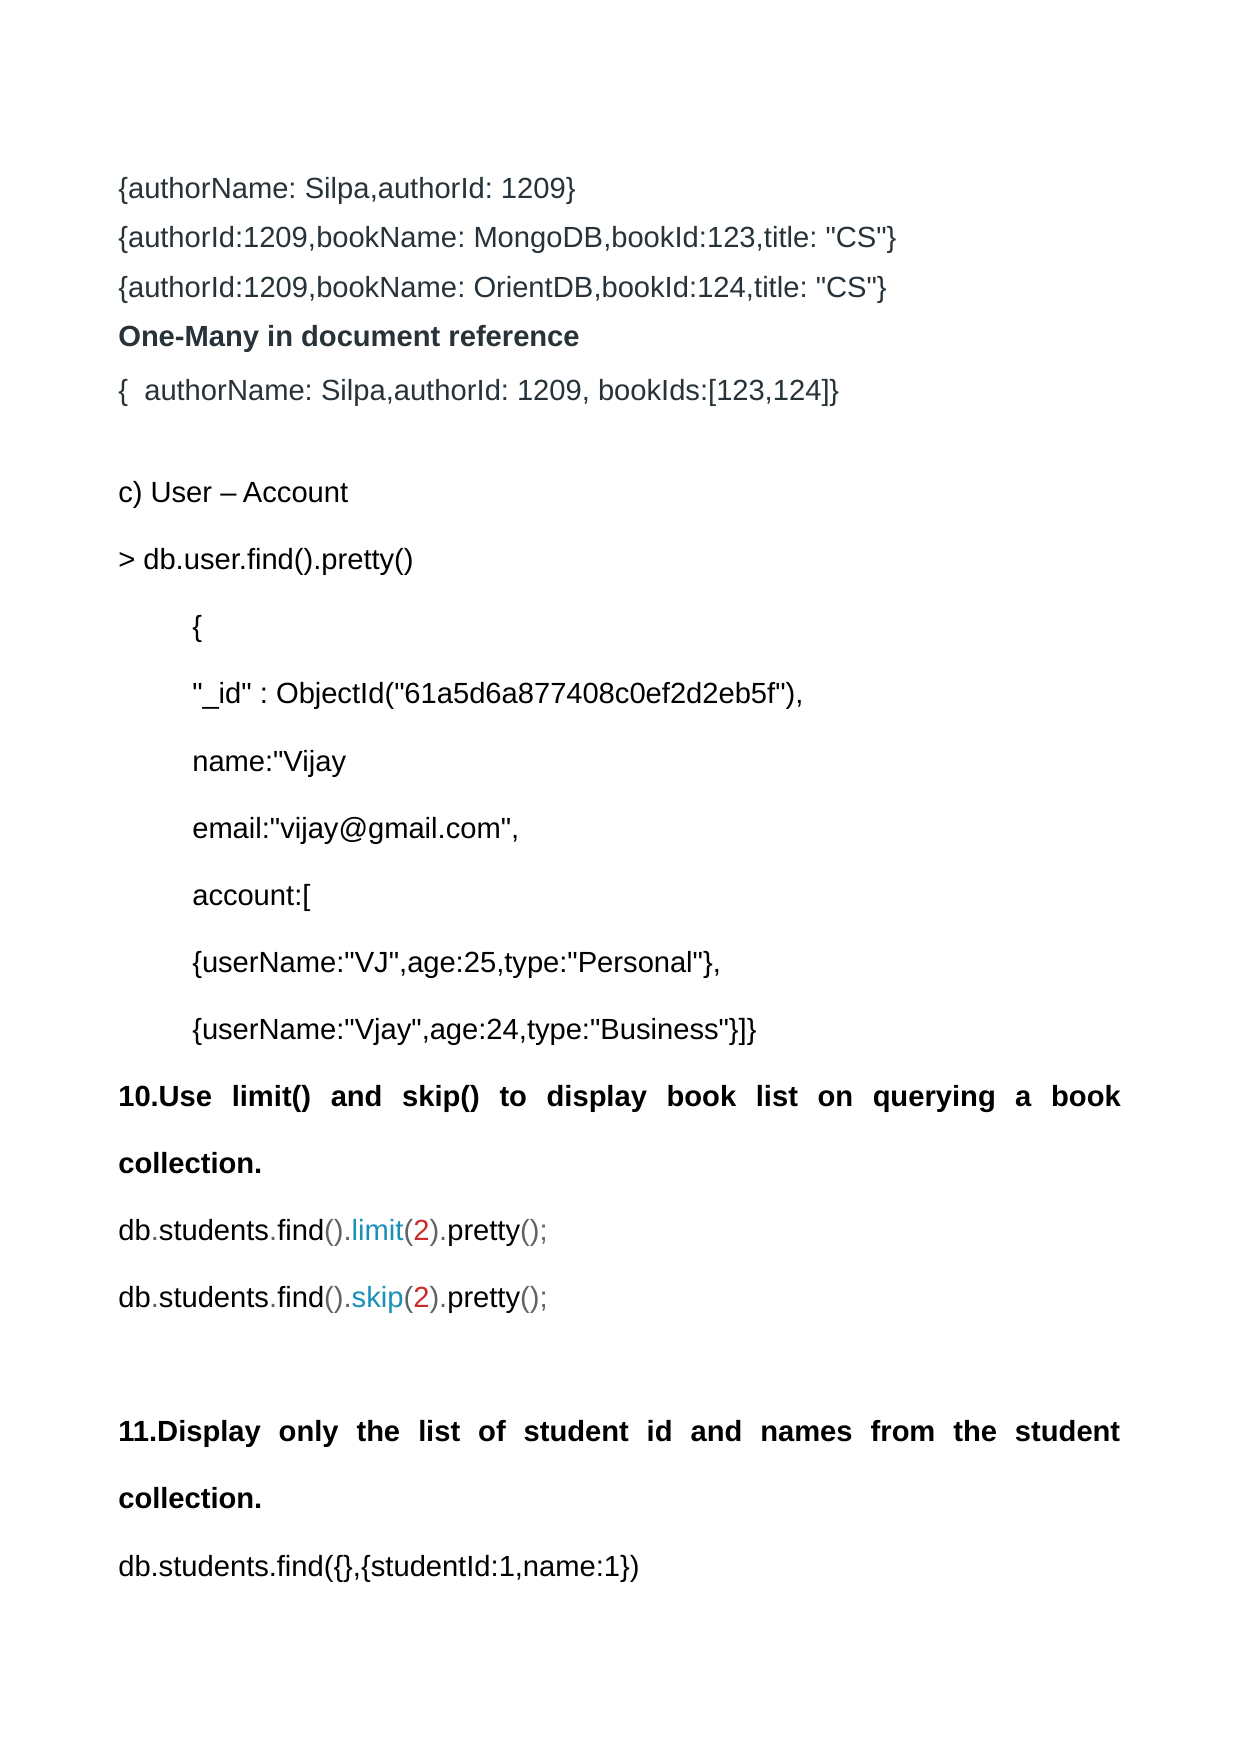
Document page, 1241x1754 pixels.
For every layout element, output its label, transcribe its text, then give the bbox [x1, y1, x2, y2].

text db.students.find().limit(2).pretty(); [118, 1213, 1122, 1247]
text db.students.find({},{studentId:1,name:1}) [118, 1548, 1122, 1582]
text "_id" : ObjectId("61a5d6a877408c0ef2d2eb5f"), [118, 676, 1122, 710]
text {userName:"Vjay",age:24,type:"Business"}]} [118, 1012, 1122, 1045]
text > db.user.find().pretty() [118, 542, 1122, 576]
text One-Many in document reference [118, 319, 1122, 352]
text {userName:"VJ",age:25,type:"Personal"}, [118, 945, 1122, 978]
text email:"vijay@gmail.com", [118, 811, 1122, 844]
text db.students.find().skip(2).pretty(); [118, 1280, 1122, 1314]
text { authorName: Silpa,authorId: 1209, bookIds:[123,124]} [118, 373, 1122, 406]
text {authorId:1209,bookName: OrientDB,bookId:124,title: "CS"} [118, 269, 1122, 303]
text account:[ [118, 878, 1122, 911]
text 10.Use limit() and skip() to display book list on querying a book collection. [118, 1079, 1122, 1179]
text { [118, 609, 1122, 643]
text {authorId:1209,bookName: MongoDB,bookId:123,title: "CS"} [118, 220, 1122, 254]
text {authorName: Silpa,authorId: 1209} [118, 171, 1122, 205]
text name:"Vijay [118, 743, 1122, 777]
text c) User – Account [118, 475, 1122, 509]
text 11.Display only the list of student id and names from the student collection. [118, 1414, 1122, 1515]
